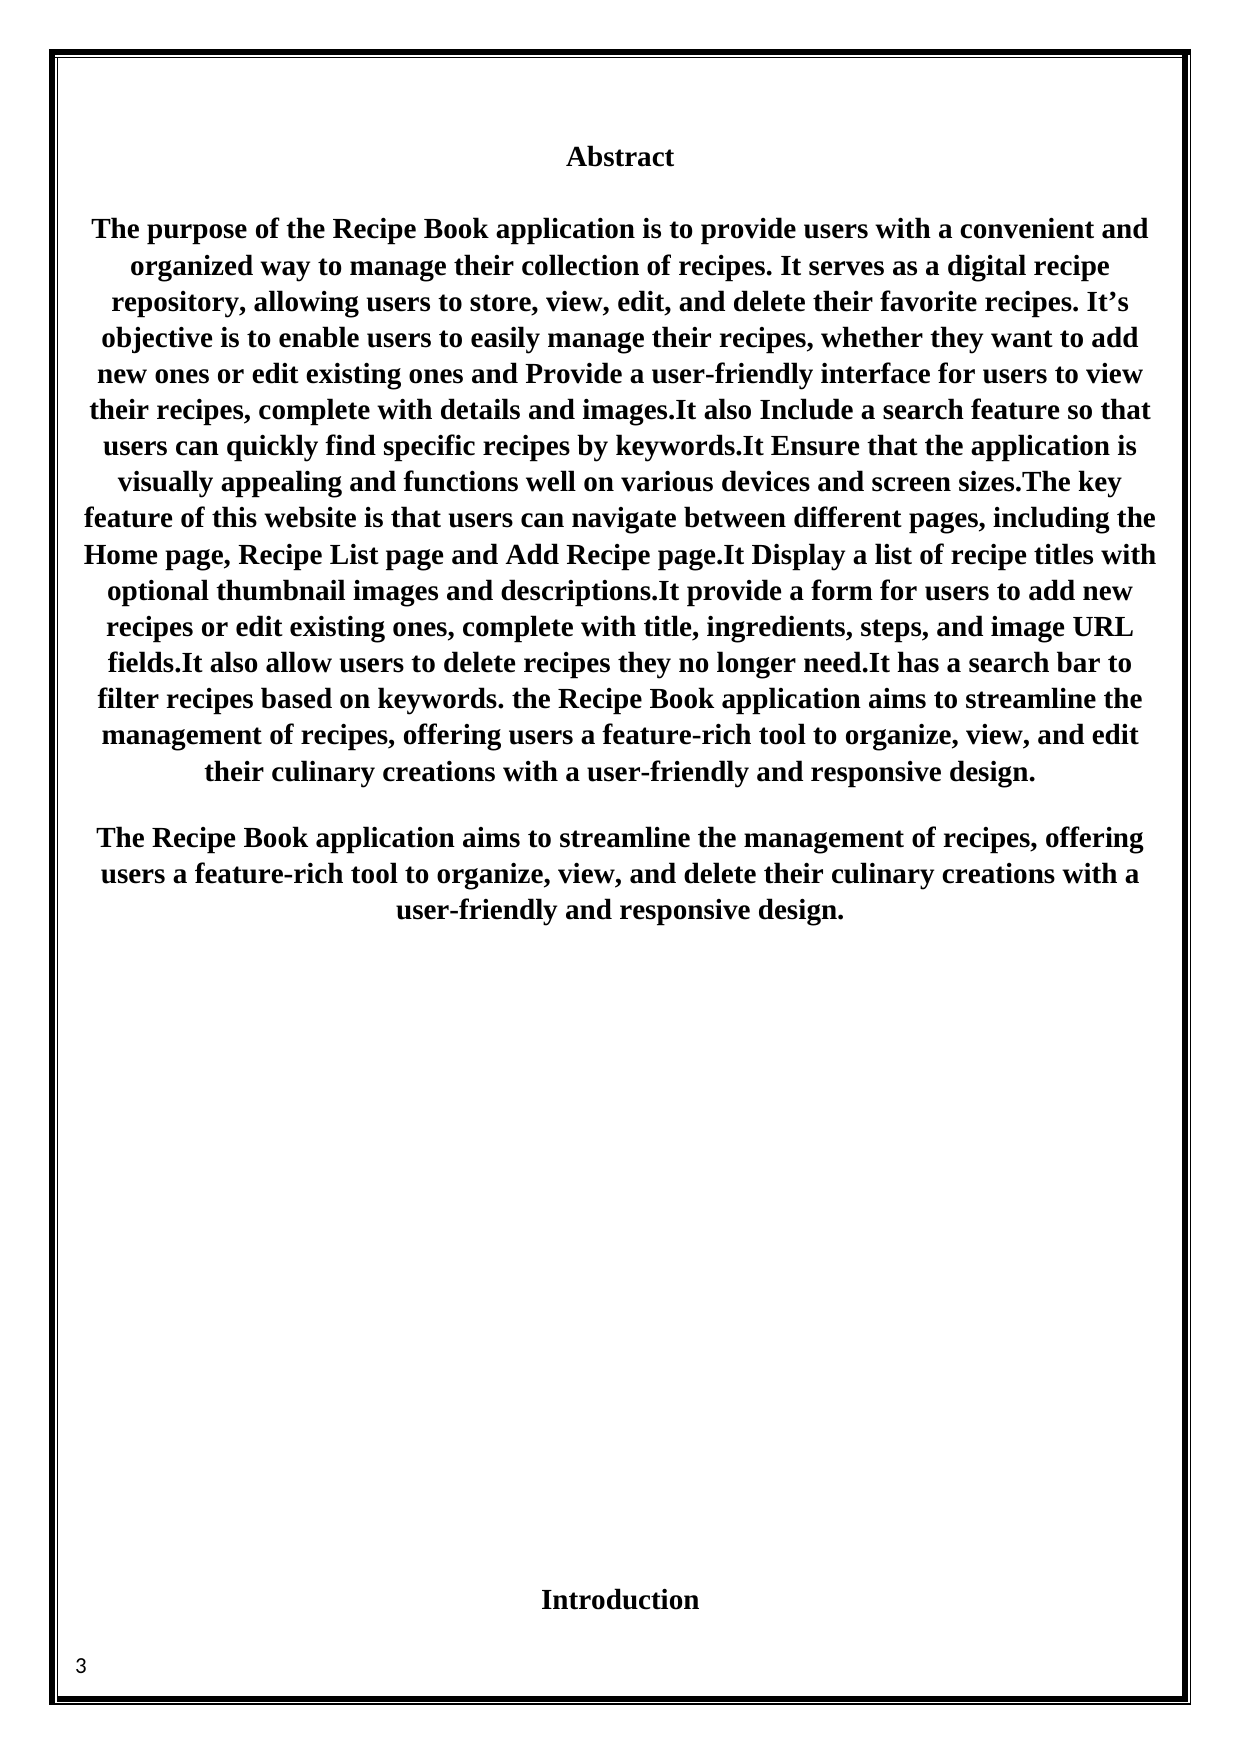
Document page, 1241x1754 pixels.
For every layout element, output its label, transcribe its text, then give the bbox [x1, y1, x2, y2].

text The purpose of the Recipe Book application is to provide users with a convenient and organized way to manage their collection of recipes. It serves as a digital recipe repository, allowing users to store, view, edit, and delete their favorite recipes. It’s objective is to enable users to easily manage their recipes, whether they want to add new ones or edit existing ones and Provide a user-friendly interface for users to view their recipes, complete with details and images.It also Include a search feature so that users can quickly find specific recipes by keywords.It Ensure that the application is visually appealing and functions well on various devices and screen sizes.The key feature of this website is that users can navigate between different pages, including the Home page, Recipe List page and Add Recipe page.It Display a list of recipe titles with optional thumbnail images and descriptions.It provide a form for users to add new recipes or edit existing ones, complete with title, ingredients, steps, and image URL fields.It also allow users to delete recipes they no longer need.It has a search bar to filter recipes based on keywords. the Recipe Book application aims to streamline the management of recipes, offering users a feature-rich tool to organize, view, and edit their culinary creations with a user-friendly and responsive design. [75, 211, 1165, 787]
text Introduction [75, 1582, 1165, 1615]
text Abstract [75, 139, 1165, 173]
text The Recipe Book application aims to streamline the management of recipes, offering users a feature-rich tool to organize, view, and delete their culinary creations with a user-friendly and responsive design. [75, 820, 1165, 926]
